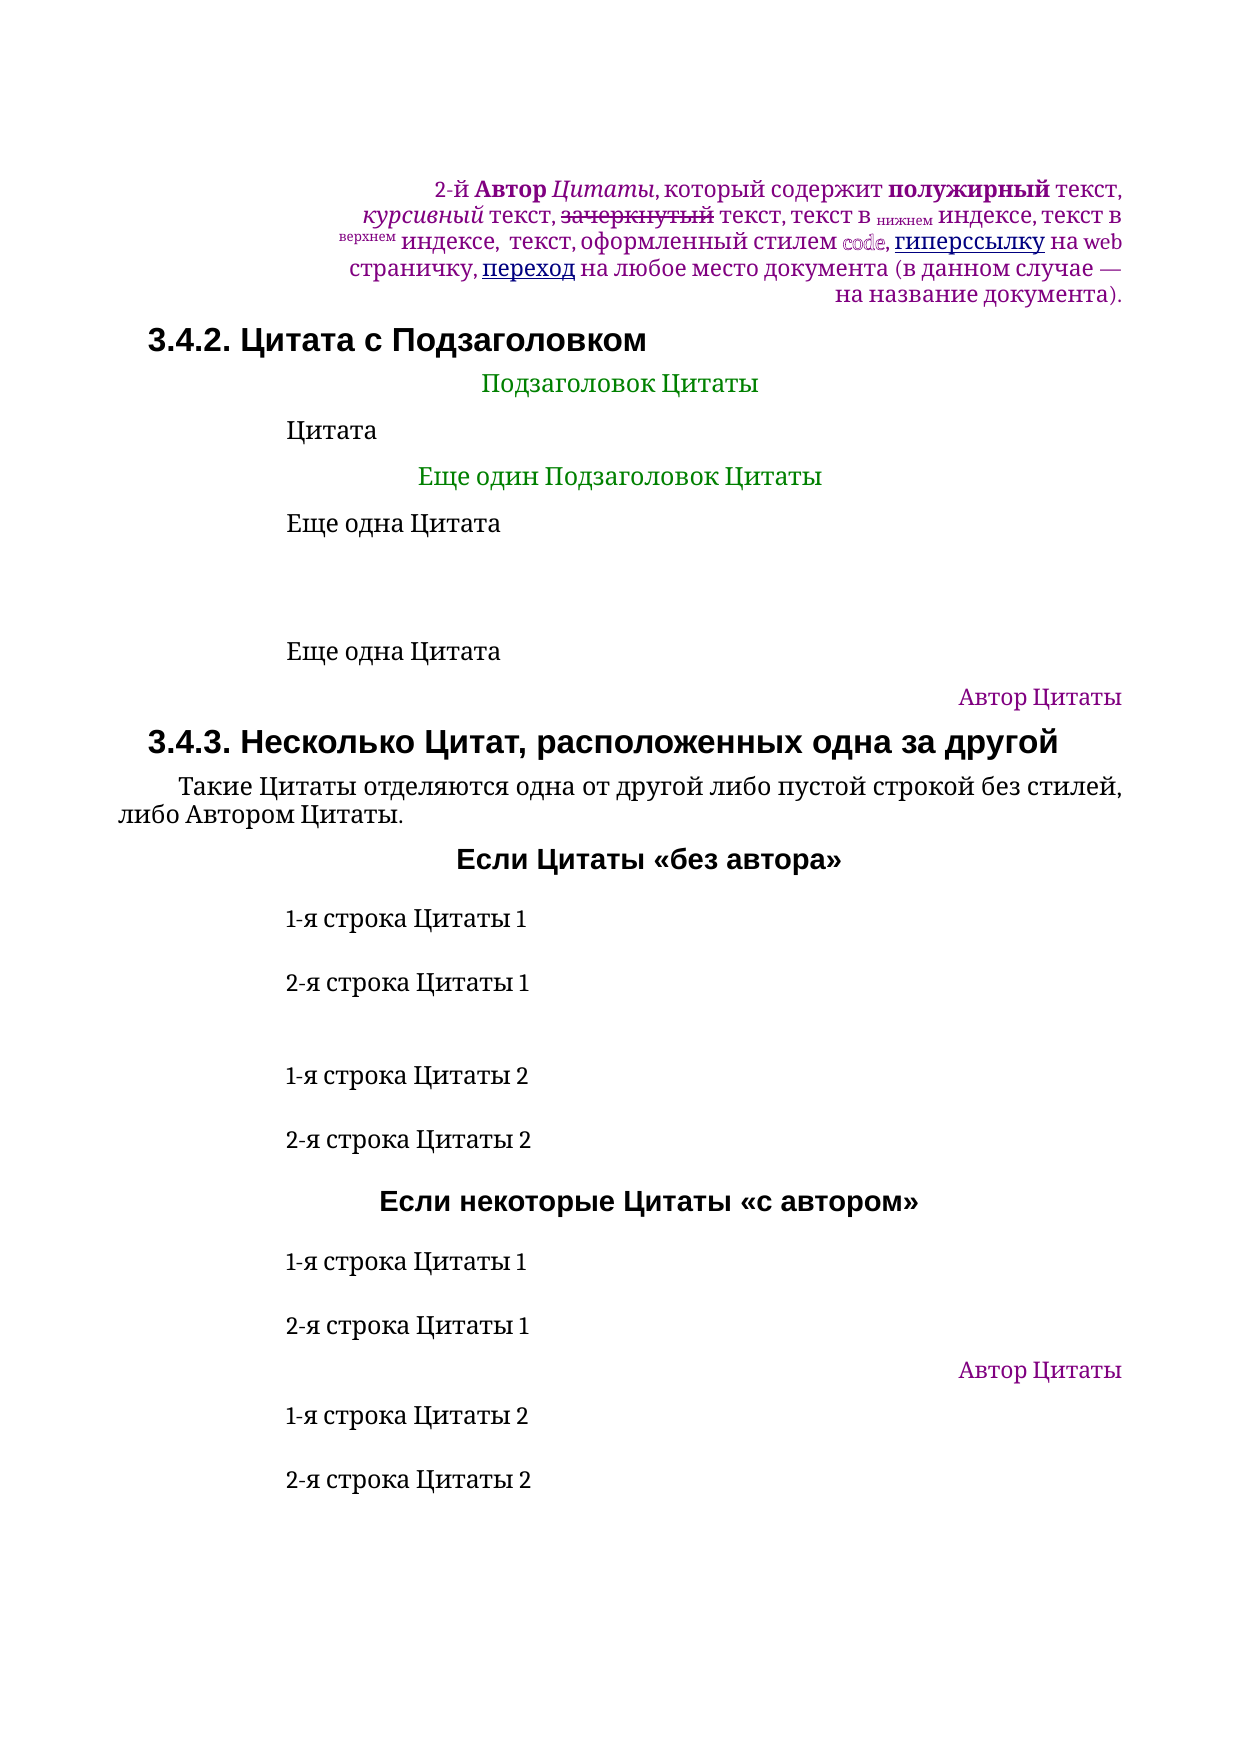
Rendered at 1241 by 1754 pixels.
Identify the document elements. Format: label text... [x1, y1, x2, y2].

text Автор Цитаты [325, 1358, 1122, 1384]
subtitle 3.4.3. Несколько Цитат, расположенных одна за другой [148, 722, 1122, 761]
text Подзаголовок Цитаты [118, 370, 1122, 399]
text 1-я строка Цитаты 1 [236, 905, 1004, 934]
text 2-й Автор Цитаты, который содержит полужирный текст, курсивный текст, зачеркнутый текст, текст в нижнем индексе, текст в верхнем индексе, текст, оформленный стилем code, гиперссылку на web страничку, переход на любое место документа (в данном случае — на название документа). [325, 176, 1122, 308]
text Автор Цитаты [325, 684, 1122, 711]
text 1-я строка Цитаты 1 [236, 1247, 1004, 1276]
subtitle Если Цитаты «без автора» [118, 842, 1122, 875]
text Еще одна Цитата [236, 509, 1004, 538]
subtitle Если некоторые Цитаты «с автором» [118, 1184, 1122, 1218]
text 2-я строка Цитаты 1 [236, 969, 1004, 998]
text 2-я строка Цитаты 2 [236, 1126, 1004, 1155]
text Цитата [236, 417, 1004, 445]
text 2-я строка Цитаты 2 [236, 1466, 1004, 1495]
text Еще один Подзаголовок Цитаты [118, 463, 1122, 492]
text Еще одна Цитата [236, 638, 1004, 667]
text Такие Цитаты отделяются одна от другой либо пустой строкой без стилей, либо Автором Цитаты. [118, 773, 1122, 830]
text 1-я строка Цитаты 2 [236, 1062, 1004, 1091]
text 2-я строка Цитаты 1 [236, 1312, 1004, 1340]
subtitle 3.4.2. Цитата с Подзаголовком [148, 320, 1122, 358]
text 1-я строка Цитаты 2 [236, 1402, 1004, 1431]
